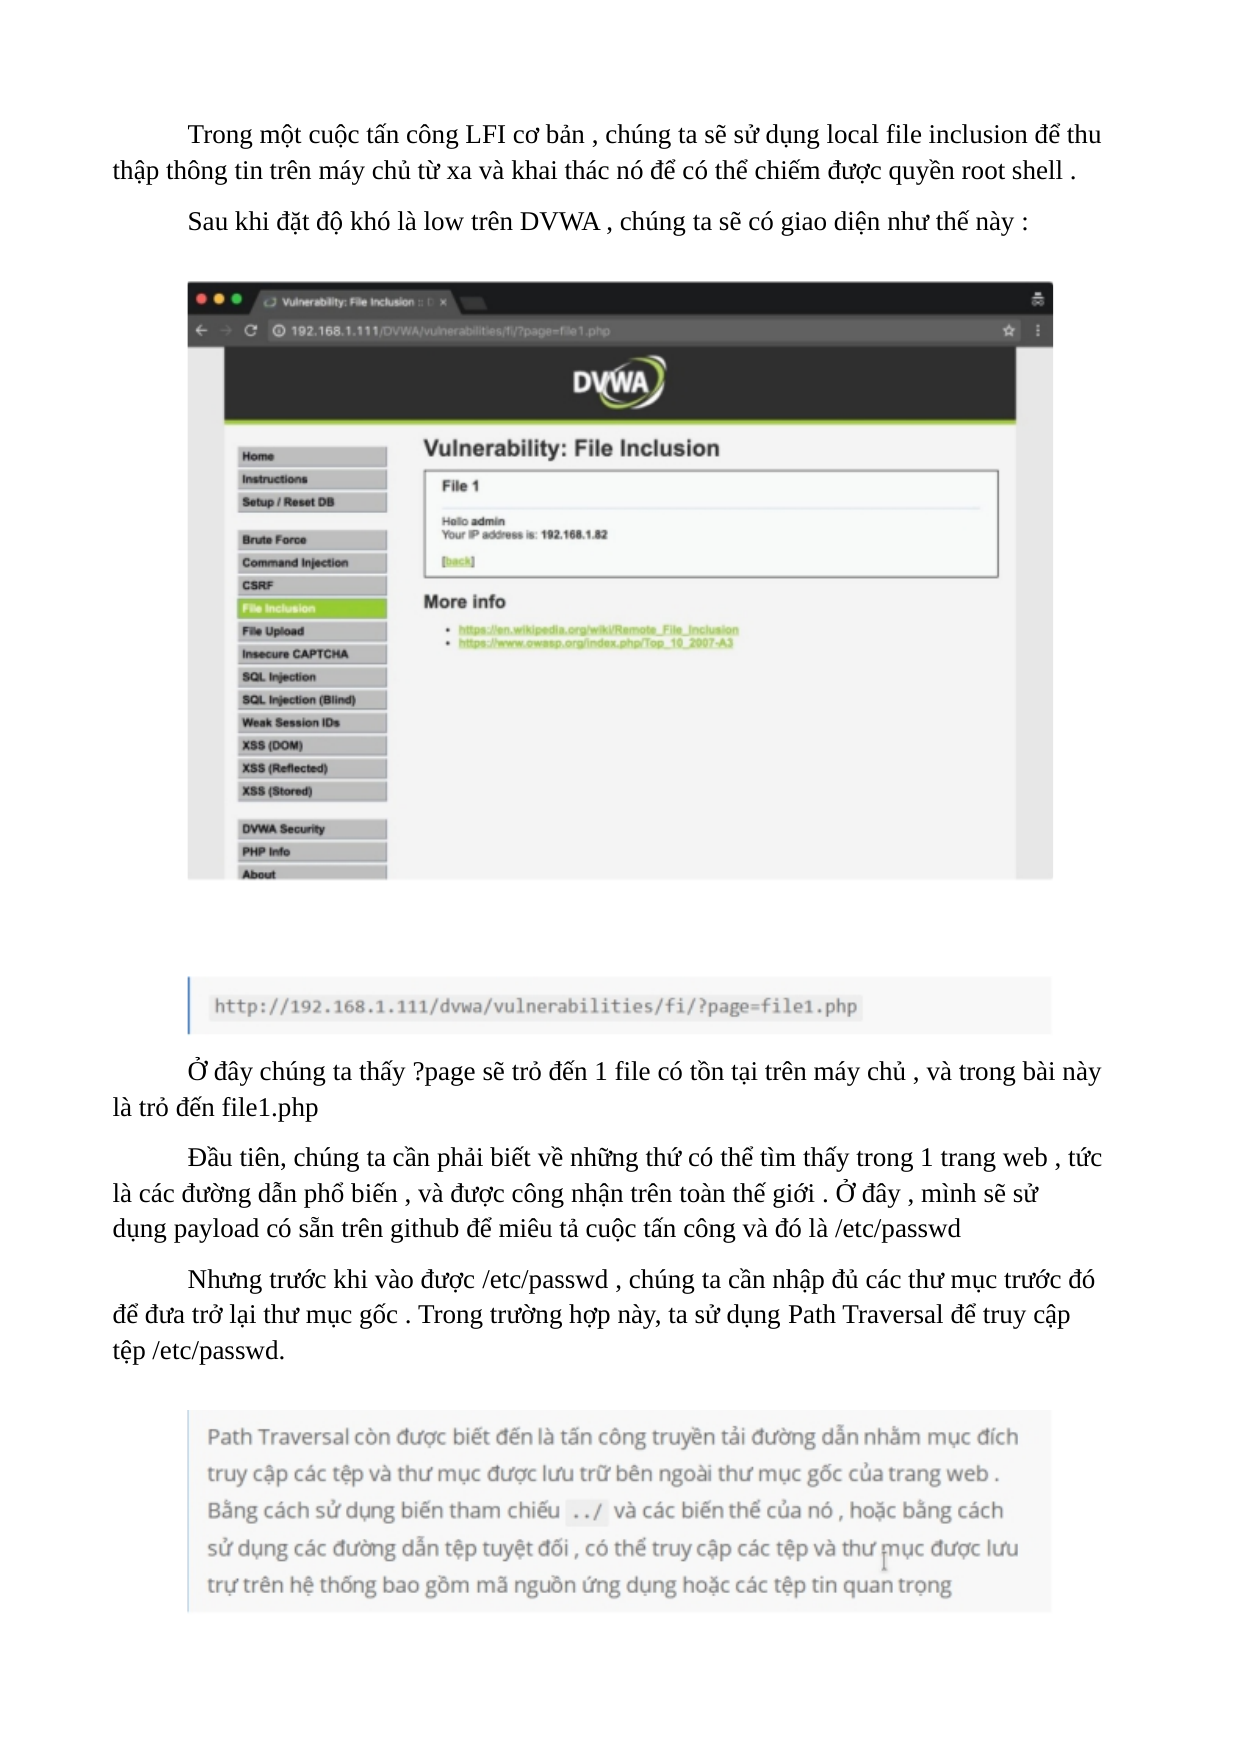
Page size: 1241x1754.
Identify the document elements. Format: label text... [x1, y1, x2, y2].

text Đầu tiên, chúng ta cần phải biết về những thứ có thể tìm thấy trong 1 trang web , tức là các đường dẫn phổ biến , và được công nhận trên toàn thế giới . Ở đây , mình sẽ sử dụng payload có sẵn trên github để miêu tả cuộc tấn công và đó là /etc/passwd [112, 1141, 1122, 1244]
text Trong một cuộc tấn công LFI cơ bản , chúng ta sẽ sử dụng local file inclusion để thu thập thông tin trên máy chủ từ xa và khai thác nó để có thể chiếm được quyền root shell . [112, 118, 1122, 185]
text Sau khi đặt độ khó là low trên DVWA , chúng ta sẽ có giao diện như thế này : [112, 204, 1122, 236]
text Nhưng trước khi vào được /etc/passwd , chúng ta cần nhập đủ các thư mục trước đó để đưa trở lại thư mục gốc . Trong trường hợp này, ta sử dụng Path Traversal để truy cập tệp /etc/passwd. [112, 1263, 1122, 1366]
text Ở đây chúng ta thấy ?page sẽ trỏ đến 1 file có tồn tại trên máy chủ , và trong bài này là trỏ đến file1.php [112, 1055, 1122, 1122]
